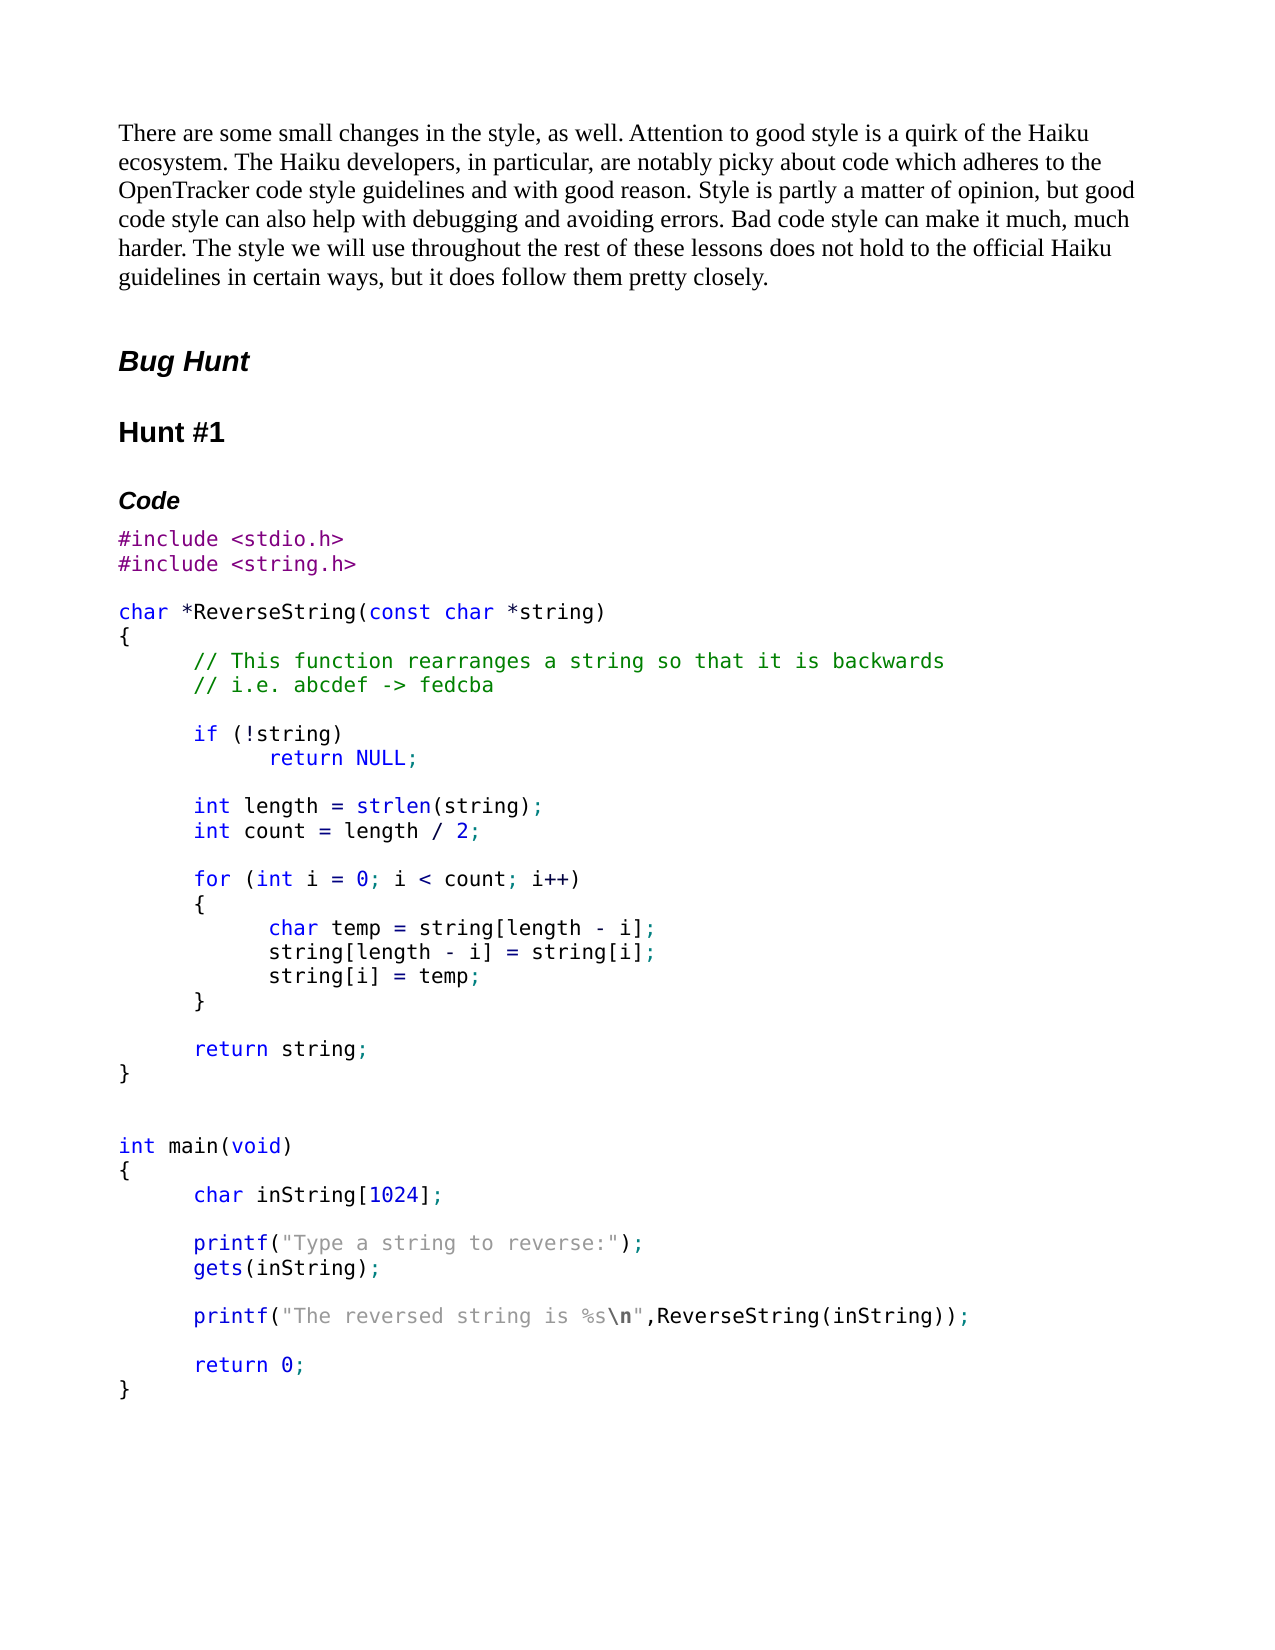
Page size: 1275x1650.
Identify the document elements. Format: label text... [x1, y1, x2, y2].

text int length = strlen(string); [118, 794, 1157, 819]
subtitle Code [118, 486, 1157, 515]
text int count = length / 2; [118, 819, 1157, 843]
text There are some small changes in the style, as well. Attention to good style is a quirk of the Haiku ecosystem. The Haiku developers, in particular, are notably picky about code which adheres to the OpenTracker code style guidelines and with good reason. Style is partly a matter of opinion, but good code style can also help with debugging and avoiding errors. Bad code style can make it much, much harder. The style we will use throughout the rest of these lessons does not hold to the official Haiku guidelines in certain ways, but it does follow them pretty closely. [118, 118, 1157, 291]
text } [118, 989, 1157, 1013]
text } [118, 1377, 1157, 1401]
text return 0; [118, 1353, 1157, 1377]
text printf("The reversed string is %s\n",ReverseString(inString)); [118, 1304, 1157, 1328]
text char inString[1024]; [118, 1183, 1157, 1207]
text return NULL; [118, 746, 1157, 770]
text int main(void) [118, 1134, 1157, 1158]
text if (!string) [118, 722, 1157, 746]
subtitle Bug Hunt [118, 344, 1157, 378]
text for (int i = 0; i < count; i++) [118, 867, 1157, 892]
text { [118, 892, 1157, 916]
text { [118, 624, 1157, 649]
text #include <string.h> [118, 552, 1157, 576]
text char *ReverseString(const char *string) [118, 600, 1157, 624]
text #include <stdio.h> [118, 527, 1157, 552]
text // This function rearranges a string so that it is backwards [118, 649, 1157, 673]
text { [118, 1158, 1157, 1183]
text string[i] = temp; [118, 964, 1157, 989]
text } [118, 1061, 1157, 1086]
text printf("Type a string to reverse:"); [118, 1231, 1157, 1256]
text gets(inString); [118, 1256, 1157, 1280]
text return string; [118, 1037, 1157, 1061]
text string[length - i] = string[i]; [118, 940, 1157, 964]
subtitle Hunt #1 [118, 415, 1157, 449]
text // i.e. abcdef -> fedcba [118, 673, 1157, 697]
text char temp = string[length - i]; [118, 916, 1157, 940]
